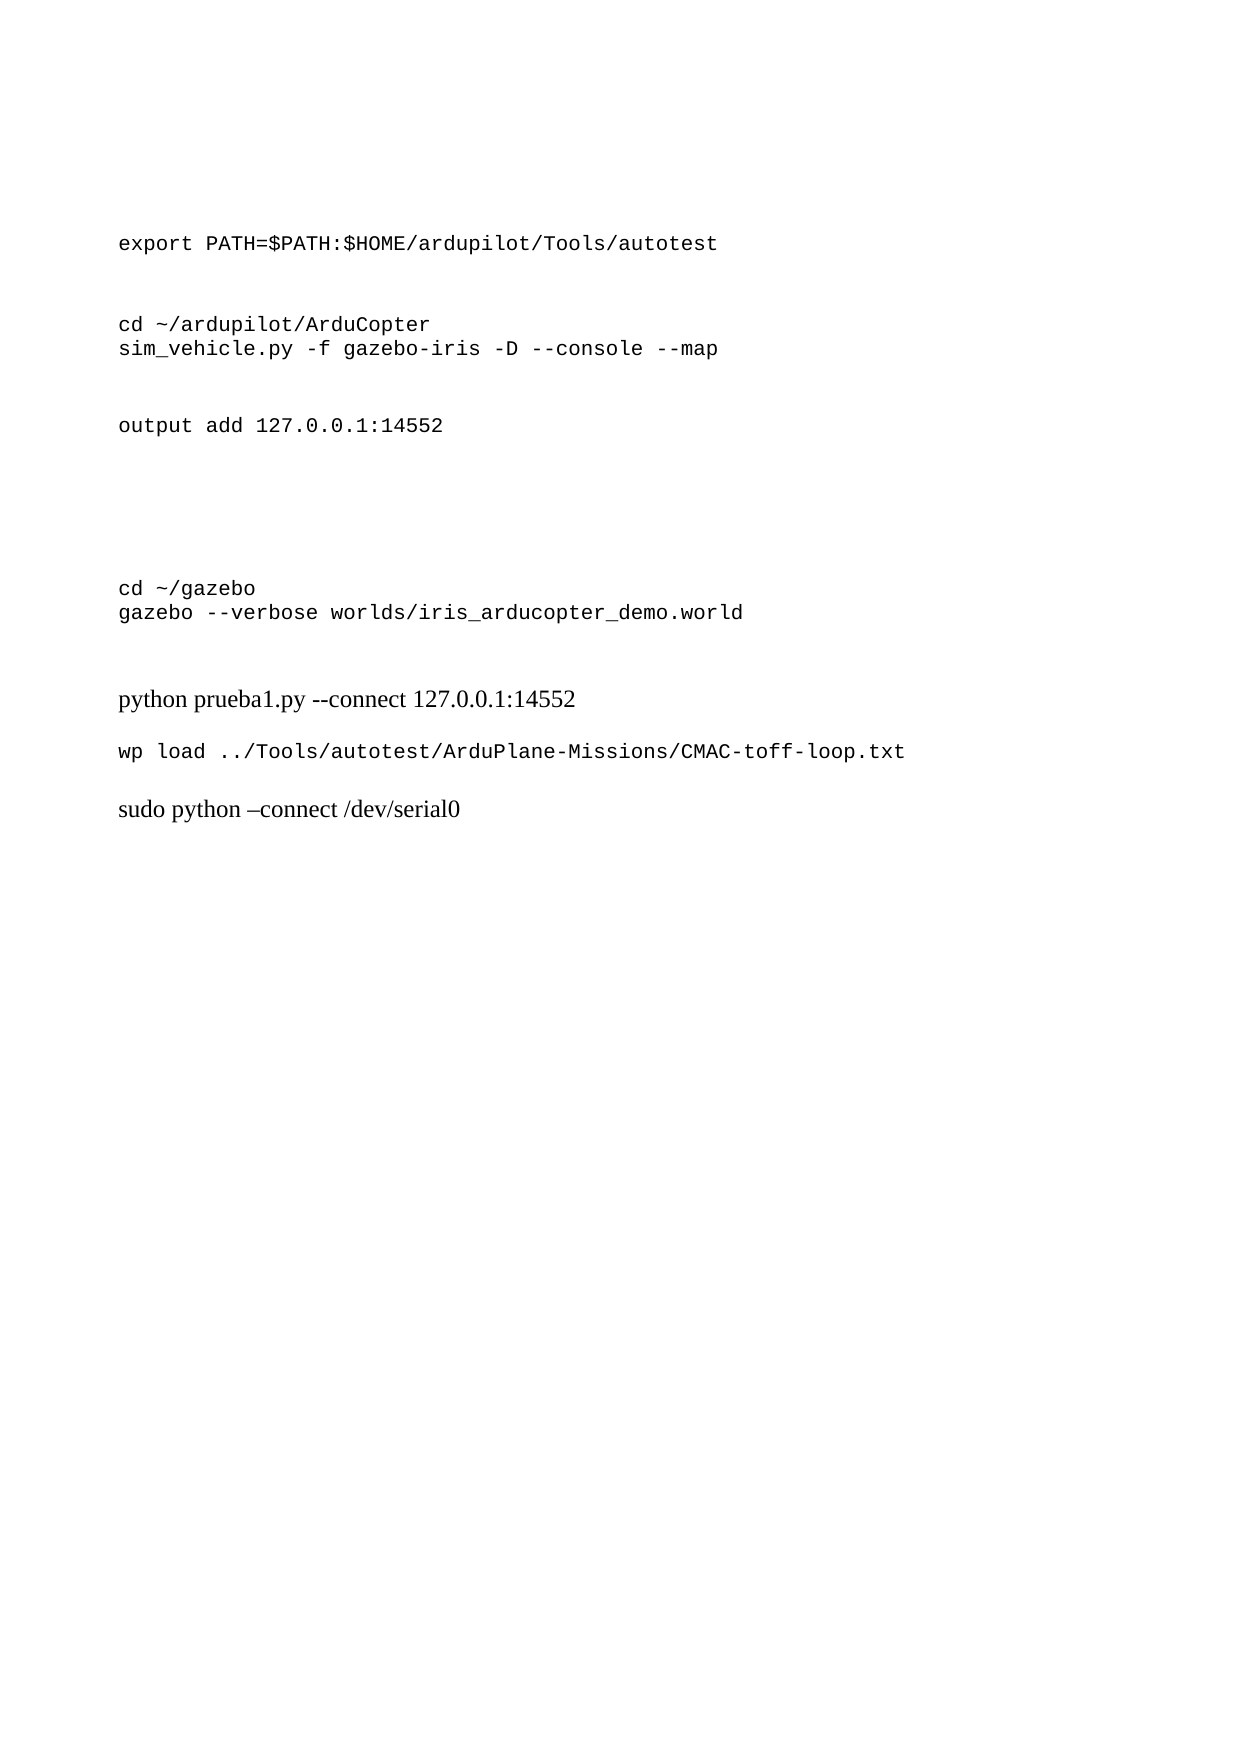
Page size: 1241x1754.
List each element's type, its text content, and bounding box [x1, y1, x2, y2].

text sudo python –connect /dev/serial0 [118, 794, 1122, 823]
text export PATH=$PATH:$HOME/ardupilot/Tools/autotest [118, 233, 1122, 257]
text output add 127.0.0.1:14552 [118, 415, 1122, 438]
text cd ~/gazebo [118, 578, 1122, 602]
text cd ~/ardupilot/ArduCopter [118, 314, 1122, 338]
text wp load ../Tools/autotest/ArduPlane-Missions/CMAC-toff-loop.txt [118, 741, 1122, 765]
text python prueba1.py --connect 127.0.0.1:14552 [118, 684, 1122, 713]
text sim_vehicle.py -f gazebo-iris -D --console --map [118, 338, 1122, 362]
text gazebo --verbose worlds/iris_arducopter_demo.world [118, 602, 1122, 626]
